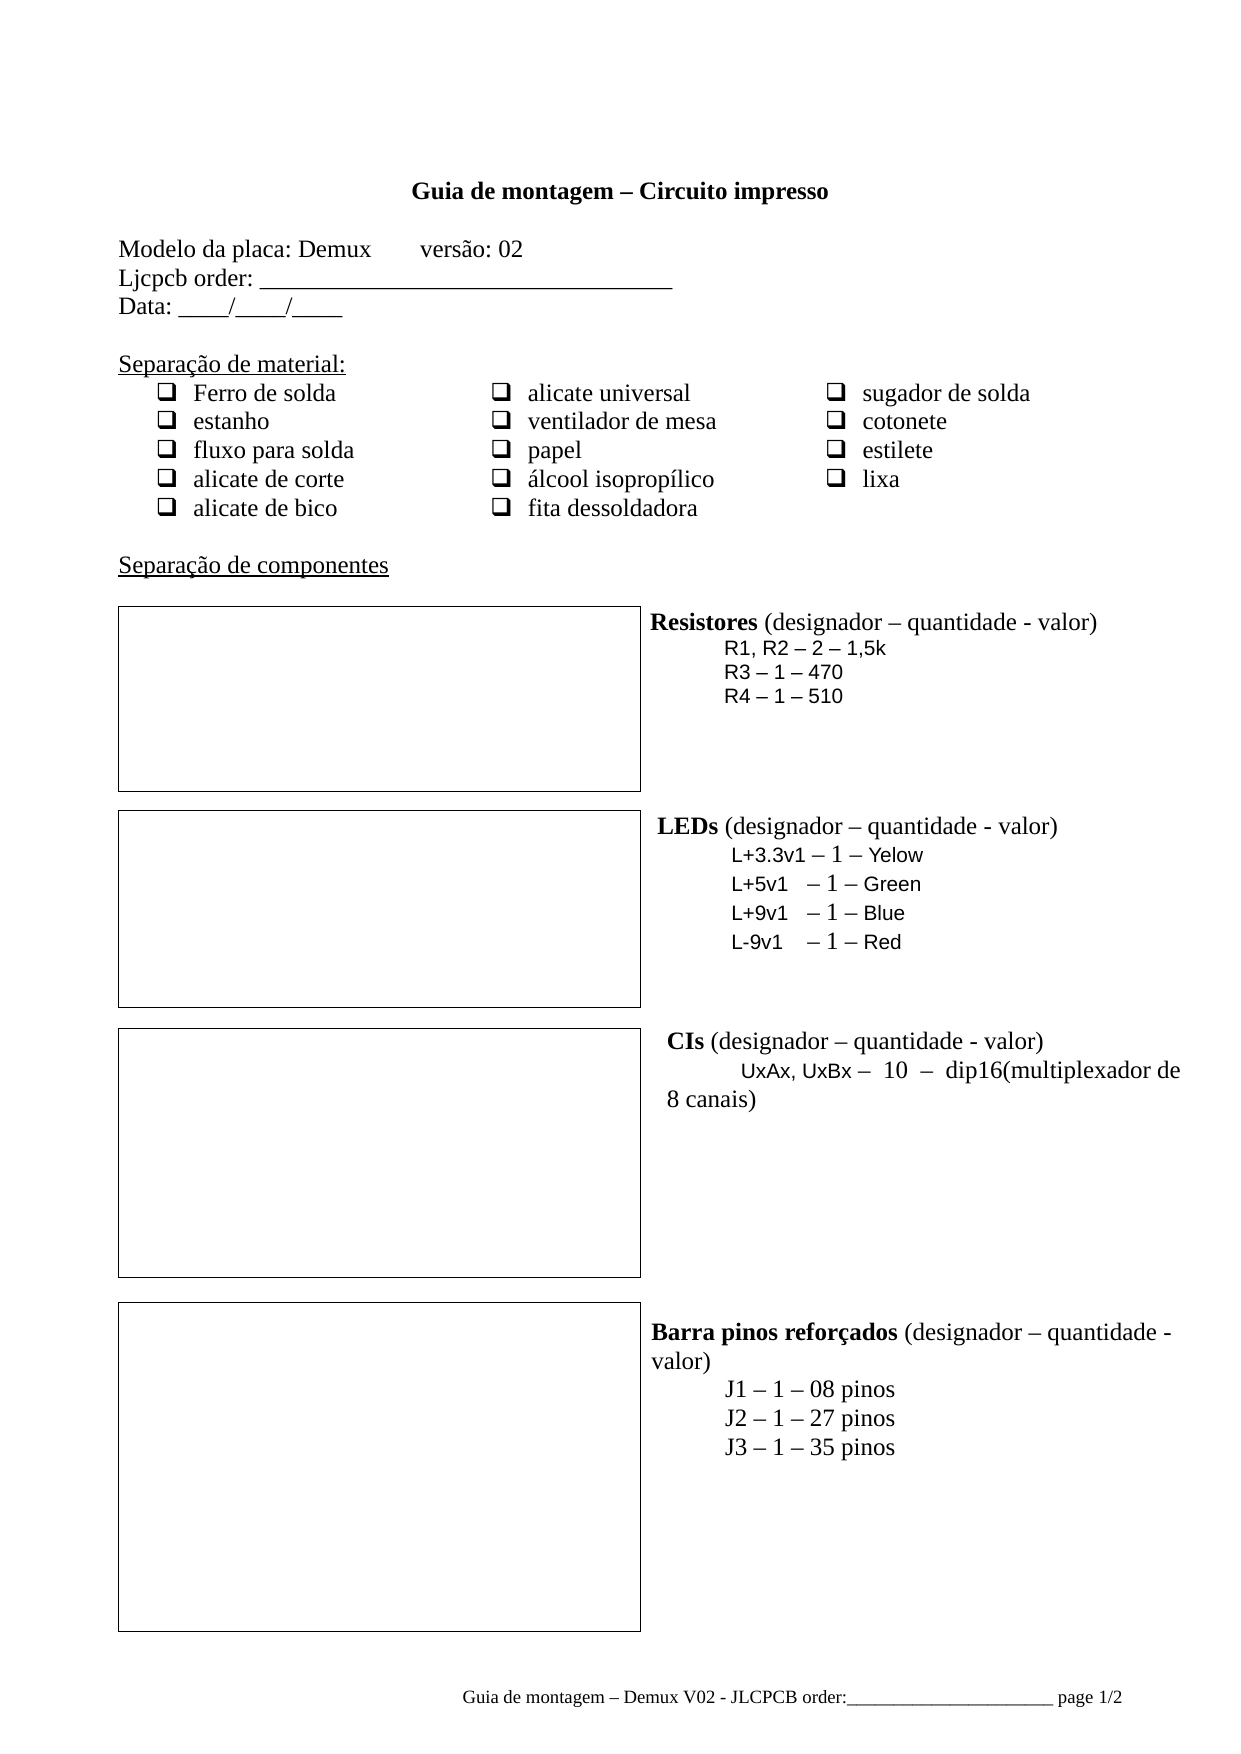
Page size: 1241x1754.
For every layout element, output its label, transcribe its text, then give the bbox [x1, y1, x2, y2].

list estanho [156, 406, 453, 435]
list alicate de corte [156, 464, 453, 493]
list alicate universal [490, 378, 787, 406]
list Ferro de solda [156, 378, 453, 406]
list fluxo para solda [156, 435, 453, 464]
list ventilador de mesa [490, 406, 787, 435]
text Separação de componentes [118, 550, 1122, 579]
list alicate de bico [156, 493, 453, 521]
text Data: ____/____/____ [118, 291, 1122, 320]
list álcool isopropílico [490, 464, 787, 493]
text Ljcpcb order: _________________________________ [118, 263, 1122, 291]
text Guia de montagem – Circuito impresso [118, 176, 1122, 205]
list papel [490, 435, 787, 464]
list estilete [825, 435, 1122, 464]
text Modelo da placa: Demux versão: 02 [118, 234, 1122, 263]
list lixa [825, 464, 1122, 493]
list sugador de solda [825, 378, 1122, 406]
list cotonete [825, 406, 1122, 435]
list fita dessoldadora [490, 493, 787, 521]
text Separação de material: [118, 349, 1122, 378]
